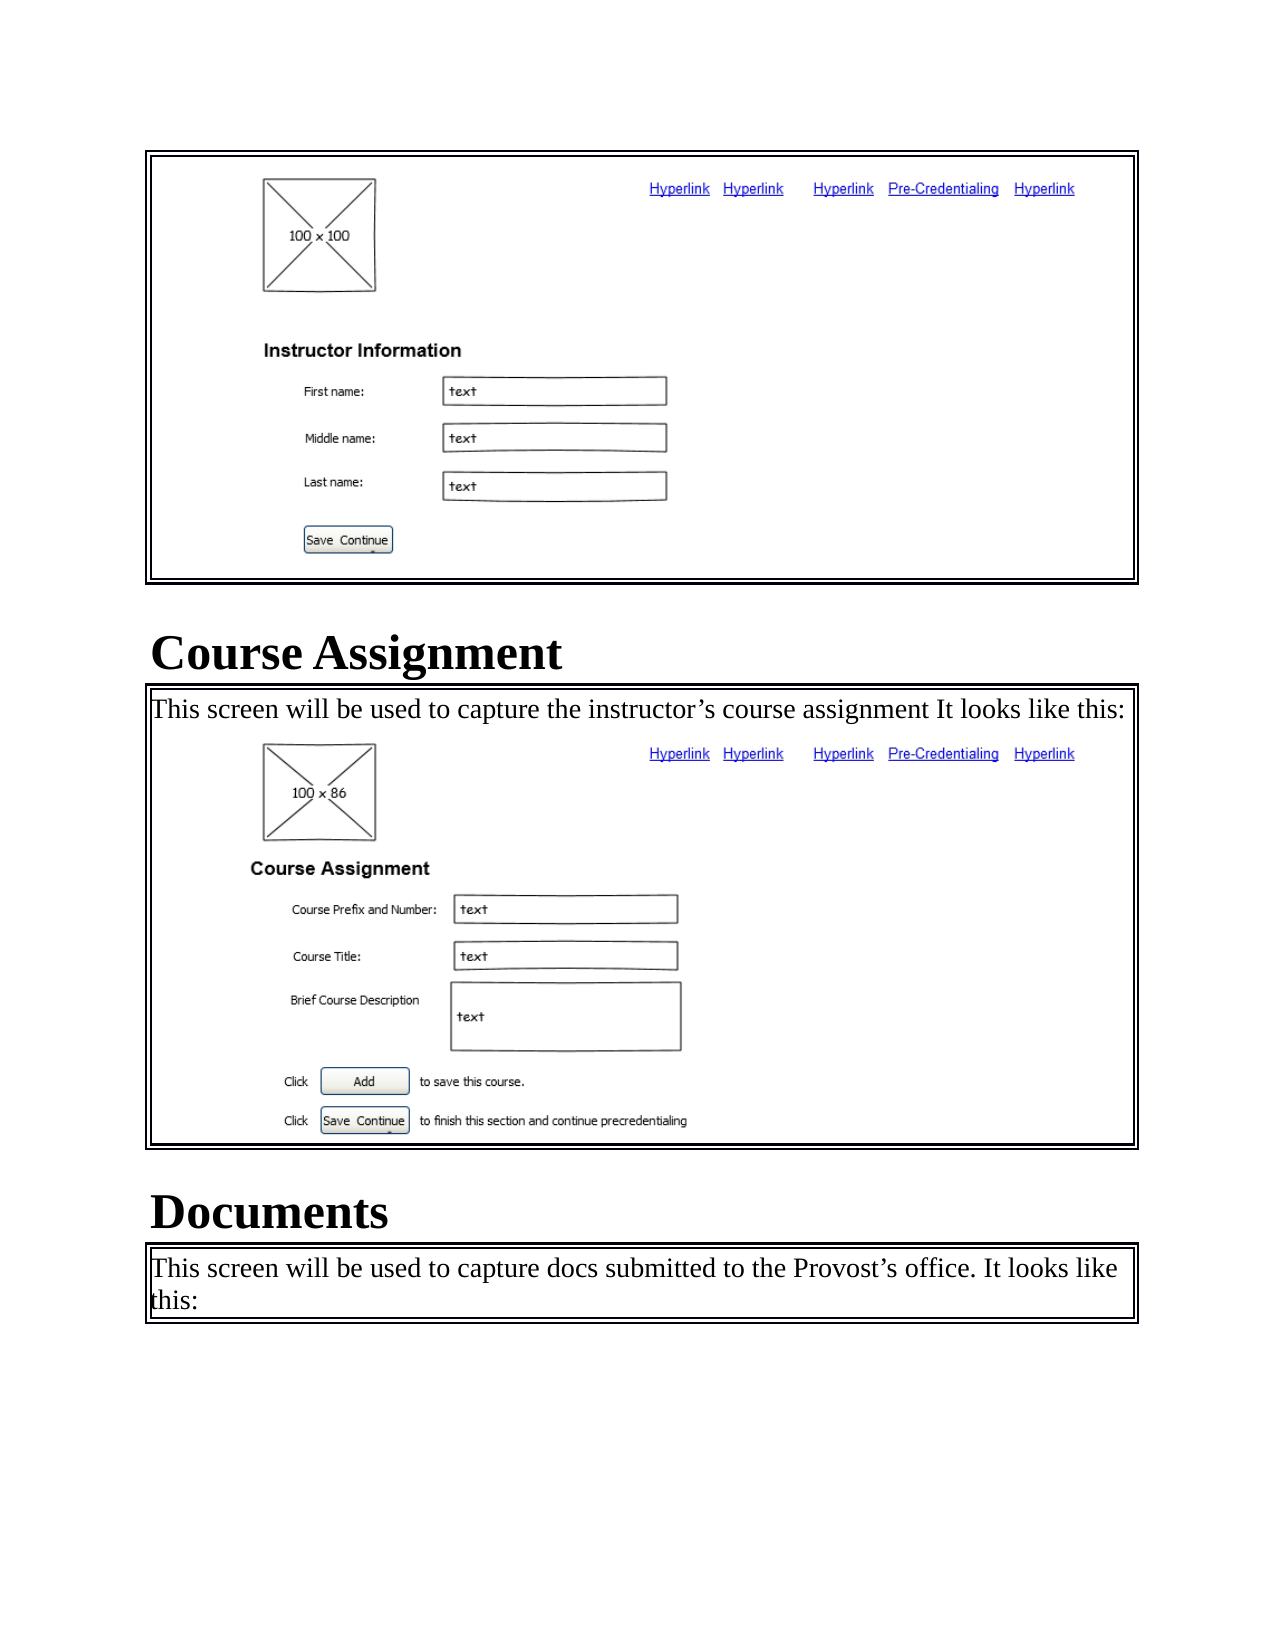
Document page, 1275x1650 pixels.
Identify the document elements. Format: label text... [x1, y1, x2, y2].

text Course Assignment [150, 623, 1125, 680]
text Documents [150, 1182, 1125, 1239]
picture [150, 158, 1125, 577]
table_header This screen will be used to capture docs submitted to the Provost’s office. It looks like this: [152, 1249, 1133, 1317]
table_header This screen will be used to capture the instructor’s course assignment It looks like this: [152, 690, 1133, 1143]
table_header [149, 152, 1136, 578]
picture [150, 724, 1125, 1142]
